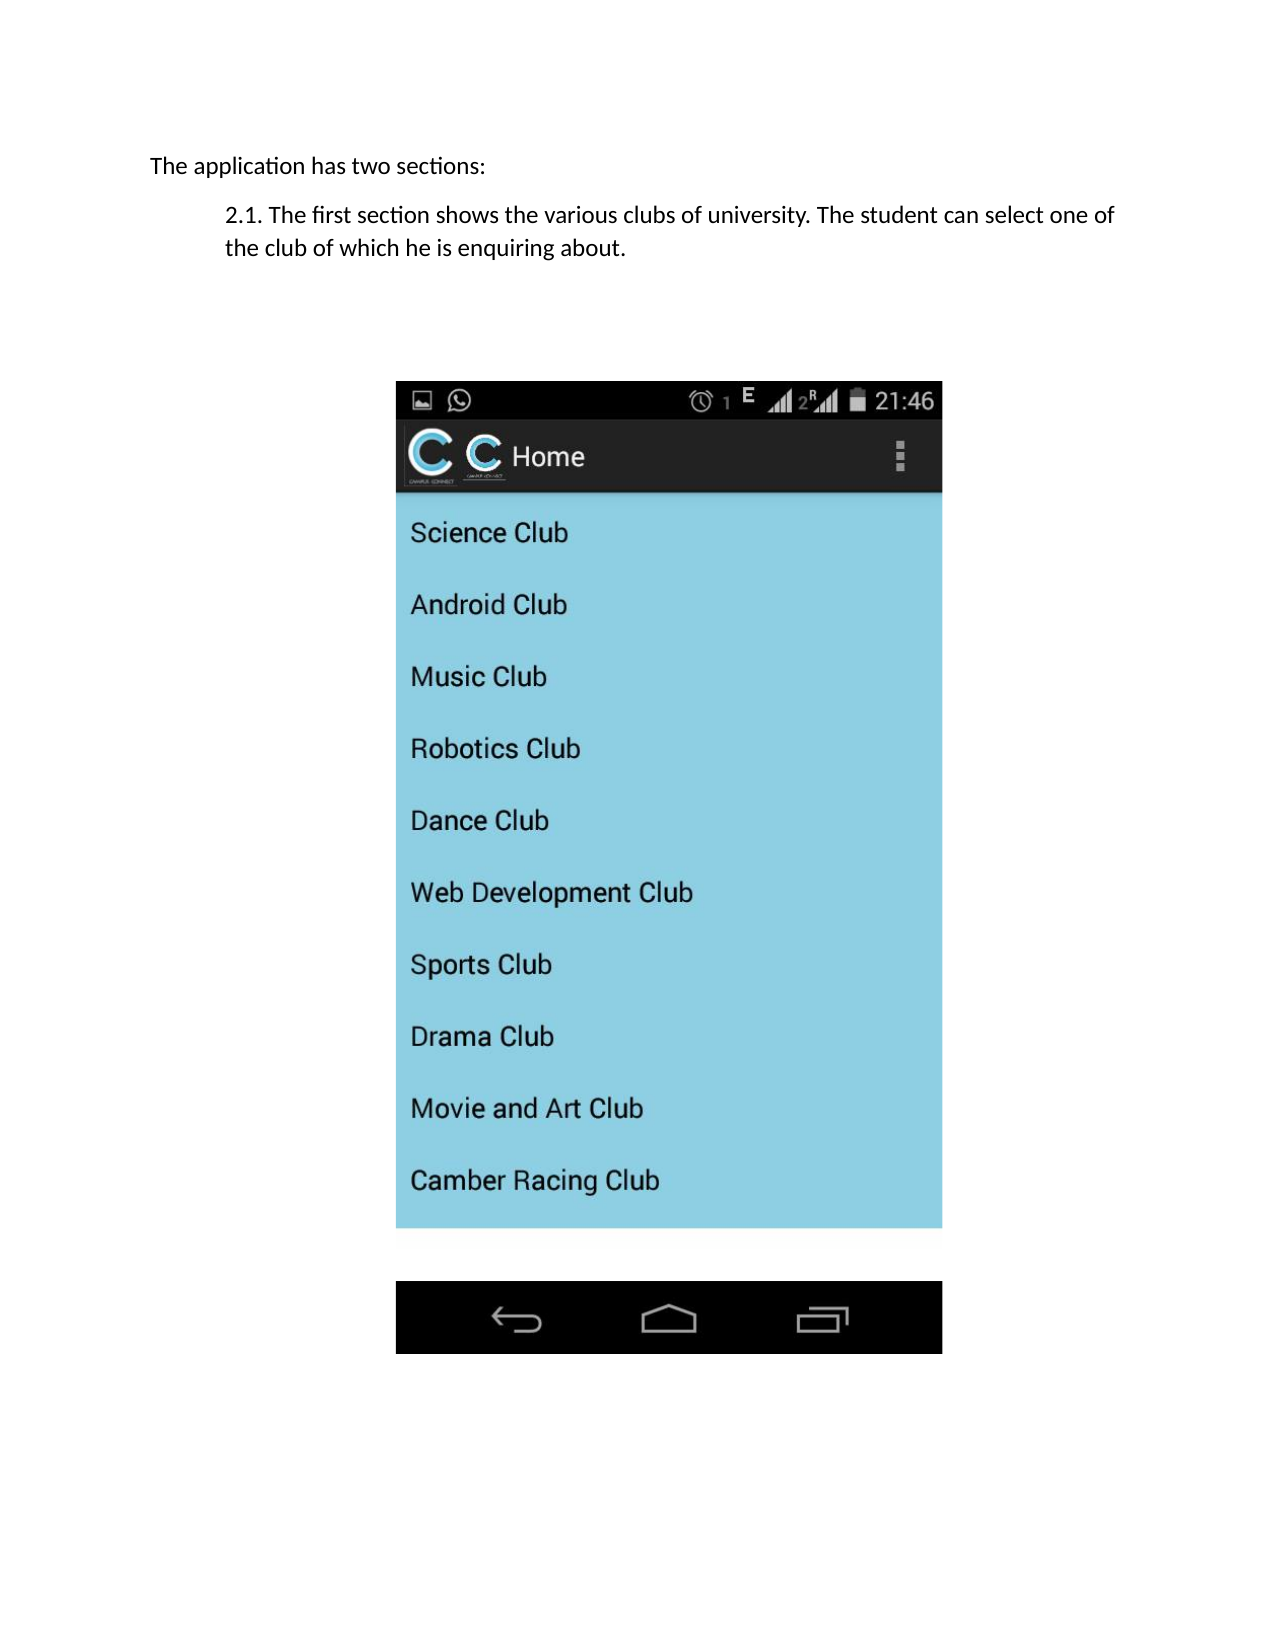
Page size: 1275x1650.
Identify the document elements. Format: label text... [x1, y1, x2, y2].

picture [395, 381, 943, 1354]
list 2.1. The first section shows the various clubs of university. The student can select one of the club of which he is enquiring about. [225, 199, 1125, 263]
text The application has two sections: [150, 150, 1125, 181]
